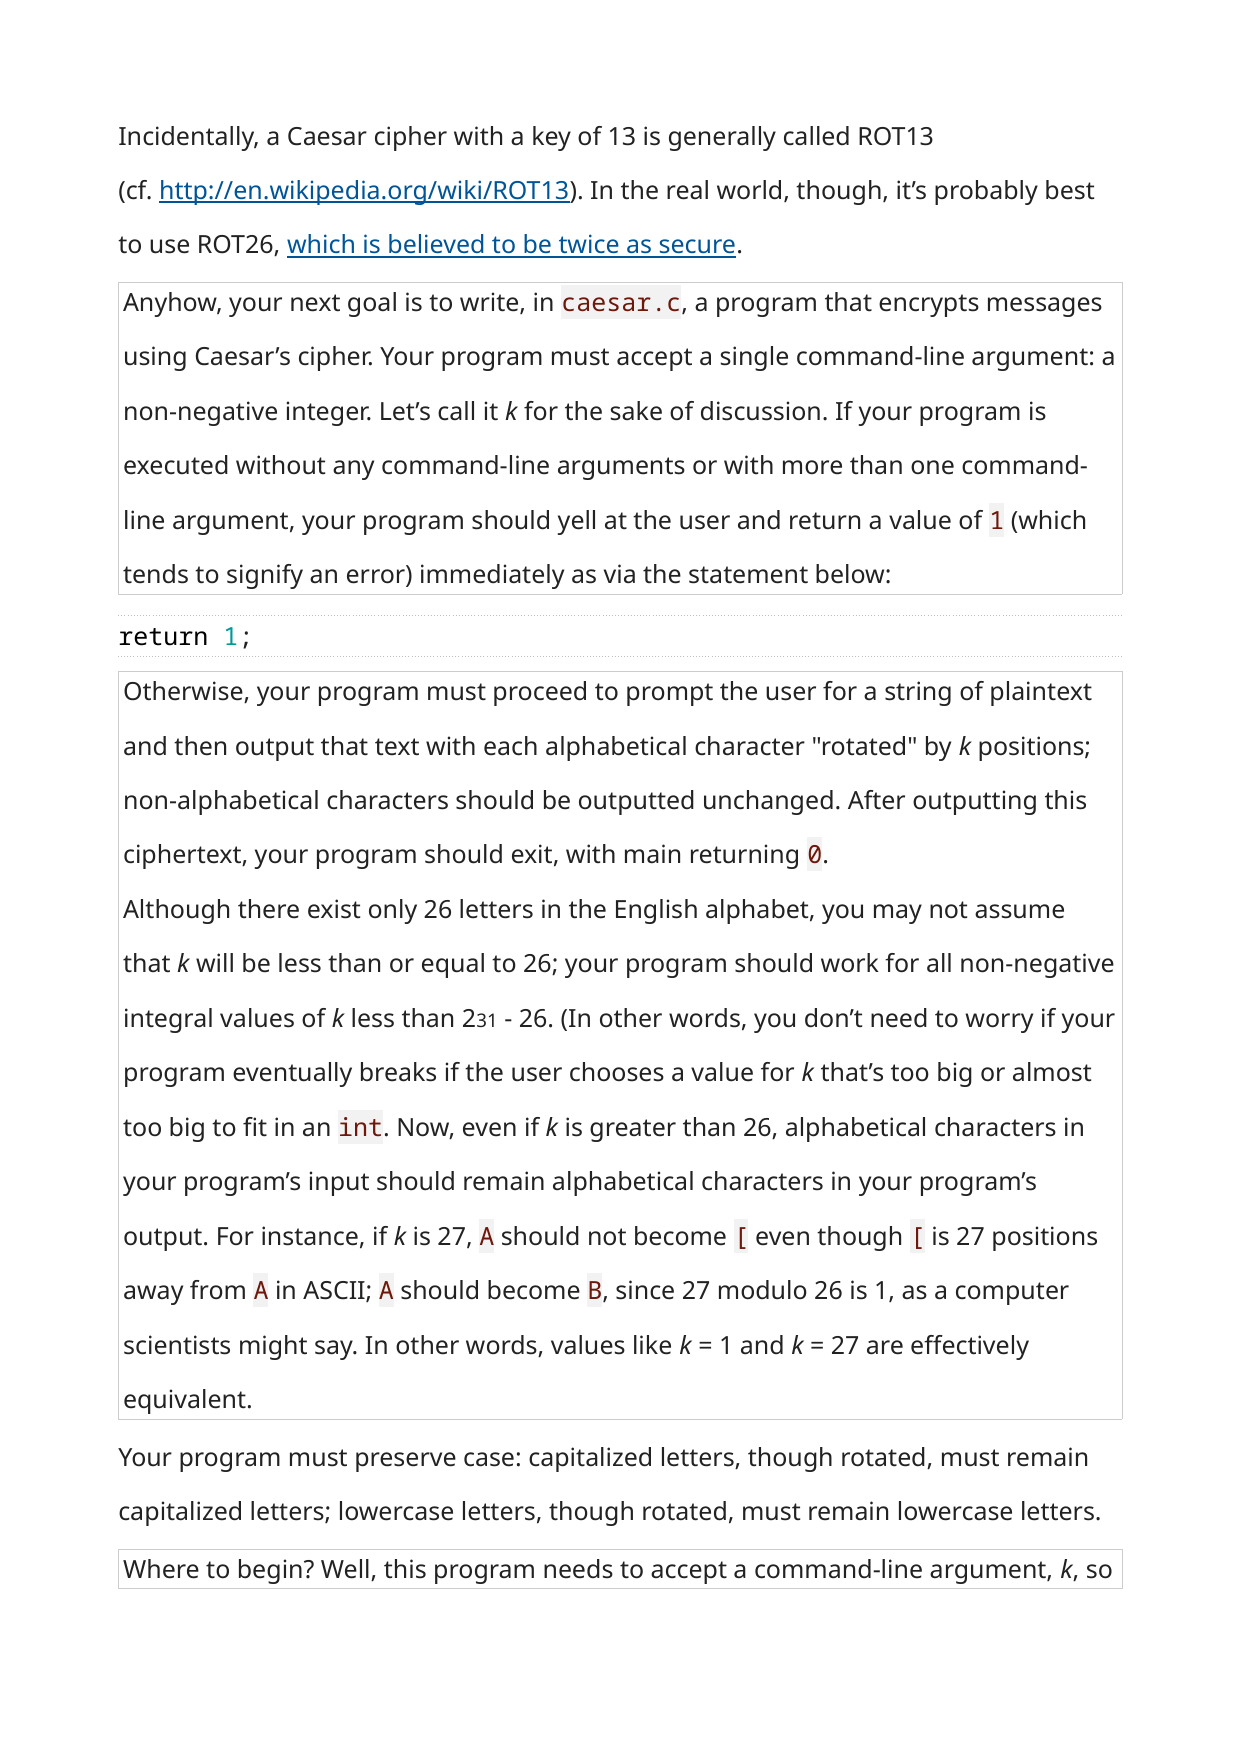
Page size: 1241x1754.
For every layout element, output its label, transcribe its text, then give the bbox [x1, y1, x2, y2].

list Incidentally, a Caesar cipher with a key of 13 is generally called ROT13 (cf. http://en.wikipedia.org/wiki/ROT13). In the real world, though, it’s probably best to use ROT26, which is believed to be twice as secure. [118, 118, 1122, 261]
list Otherwise, your program must proceed to prompt the user for a string of plaintext and then output that text with each alphabetical character "rotated" by k positions; non-alphabetical characters should be outputted unchanged. After outputting this ciphertext, your program should exit, with main returning 0. [119, 672, 1122, 871]
list Although there exist only 26 letters in the English alphabet, you may not assume that k will be less than or equal to 26; your program should work for all non-negative integral values of k less than 231 - 26. (In other words, you don’t need to worry if your program eventually breaks if the user chooses a value for k that’s too big or almost too big to fit in an int. Now, even if k is greater than 26, alphabetical characters in your program’s input should remain alphabetical characters in your program’s output. For instance, if k is 27, A should not become [ even though [ is 27 positions away from A in ASCII; A should become B, since 27 modulo 26 is 1, as a computer scientists might say. In other words, values like k = 1 and k = 27 are effectively equivalent. [119, 889, 1122, 1419]
list return 1; [118, 614, 1122, 657]
list Your program must preserve case: capitalized letters, though rotated, must remain capitalized letters; lowercase letters, though rotated, must remain lowercase letters. [118, 1439, 1122, 1528]
list Anyhow, your next goal is to write, in caesar.c, a program that encrypts messages using Caesar’s cipher. Your program must accept a single command-line argument: a non-negative integer. Let’s call it k for the sake of discussion. If your program is executed without any command-line arguments or with more than one command-line argument, your program should yell at the user and return a value of 1 (which tends to signify an error) immediately as via the statement below: [119, 283, 1122, 594]
list Where to begin? Well, this program needs to accept a command-line argument, k, so [119, 1550, 1122, 1588]
